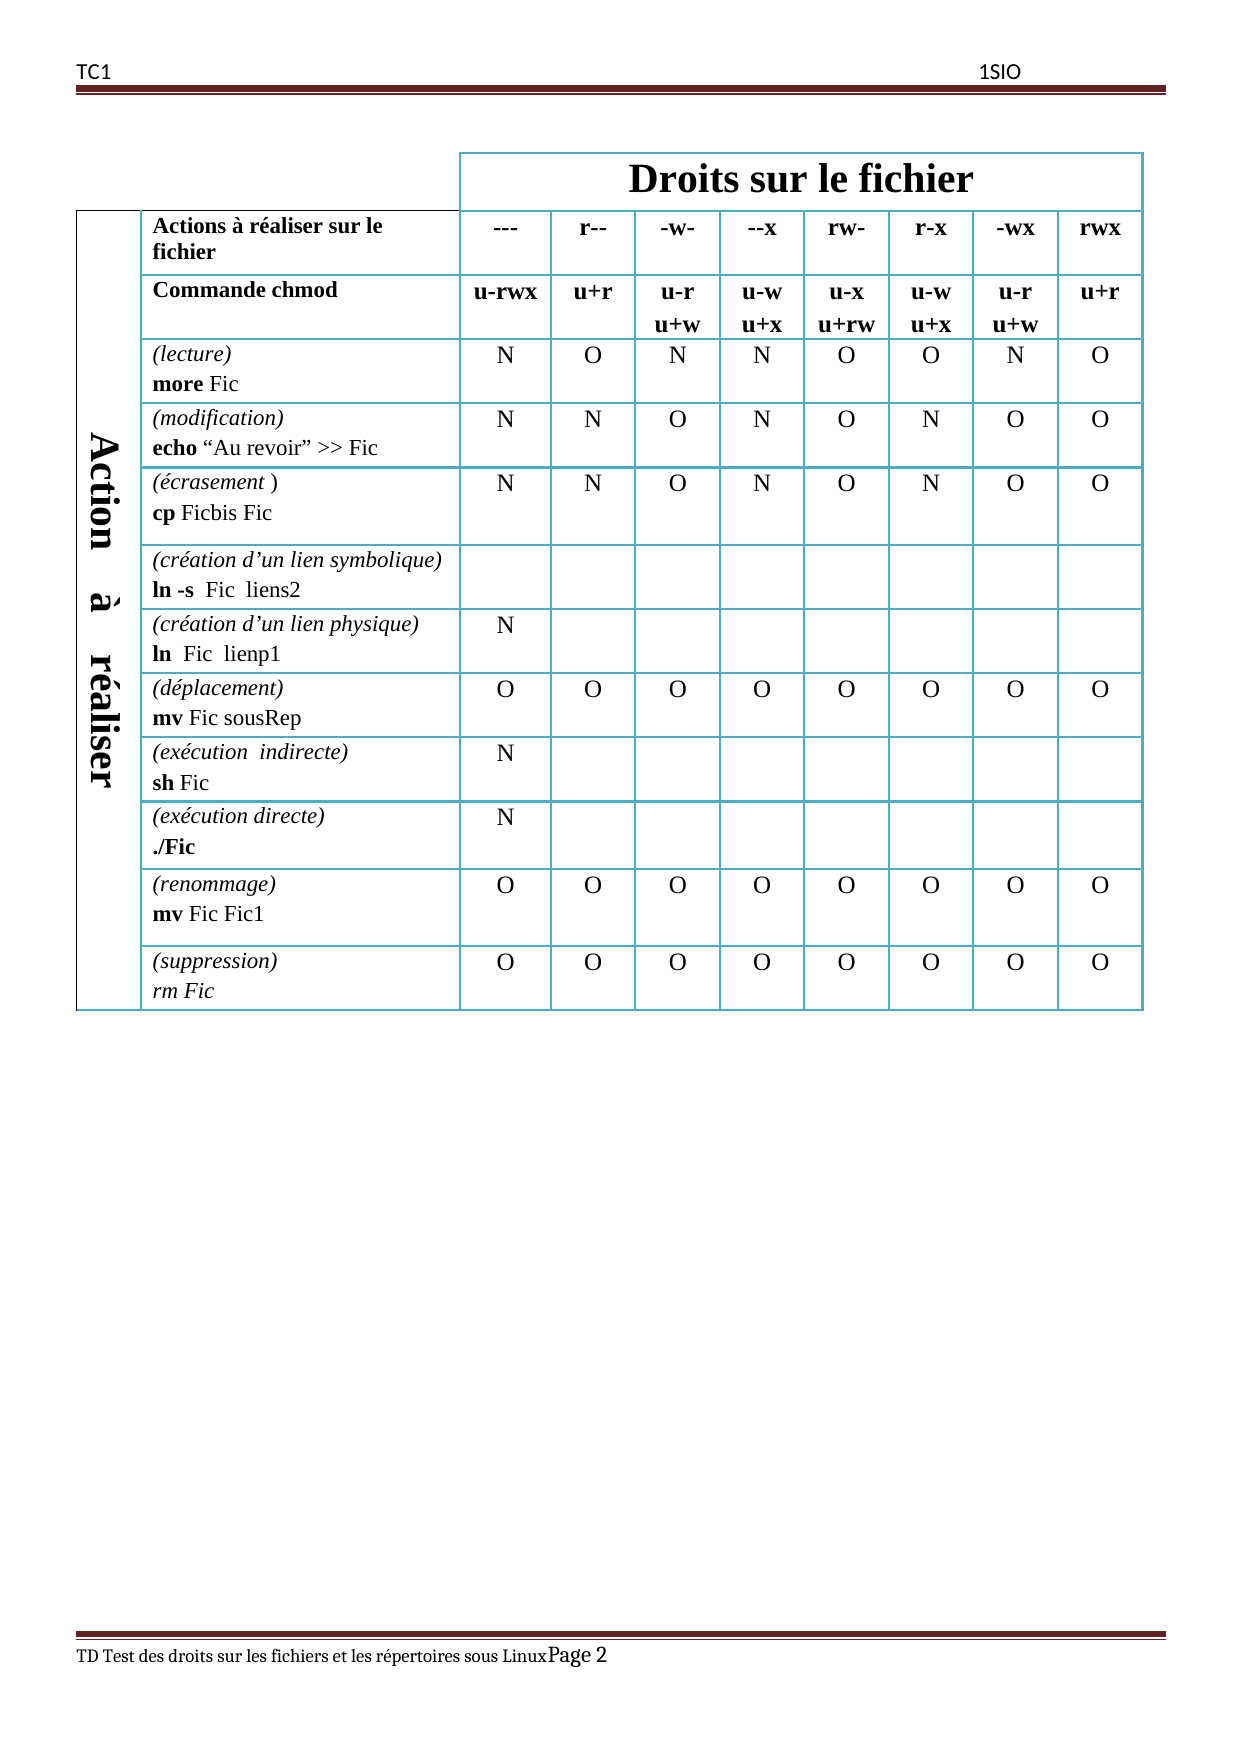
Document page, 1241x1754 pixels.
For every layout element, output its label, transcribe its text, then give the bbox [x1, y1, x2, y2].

table_cell O [636, 469, 719, 544]
table_cell u-r u+w [974, 276, 1057, 338]
table_cell --x [721, 212, 803, 274]
table_cell N [461, 469, 550, 544]
table_cell [974, 546, 1057, 608]
table_cell O [1059, 469, 1141, 544]
table_cell O [1059, 674, 1141, 736]
table_cell (écrasement ) cp Ficbis Fic [142, 469, 459, 544]
table_cell [721, 738, 803, 800]
table_header [141, 152, 459, 210]
table_cell O [636, 870, 719, 945]
table_cell u+r [552, 276, 634, 338]
table_cell N [974, 340, 1057, 402]
table_cell u-w u+x [890, 276, 972, 338]
table_cell [890, 803, 972, 868]
table_cell u-x u+rw [805, 276, 888, 338]
table_cell N [636, 340, 719, 402]
table_cell [805, 803, 888, 868]
table_header [76, 152, 141, 210]
table_cell O [805, 404, 888, 466]
table_cell N [461, 610, 550, 672]
table_cell [552, 738, 634, 800]
table_cell O [1059, 947, 1141, 1009]
table_cell [1059, 610, 1141, 672]
table_cell O [890, 340, 972, 402]
table_cell O [721, 870, 803, 945]
table_cell [974, 610, 1057, 672]
table_cell (exécution indirecte) sh Fic [142, 738, 459, 800]
table_cell u-w u+x [721, 276, 803, 338]
table_cell [890, 610, 972, 672]
table_cell [636, 546, 719, 608]
table_cell [636, 610, 719, 672]
table_cell [974, 738, 1057, 800]
table_cell O [721, 947, 803, 1009]
table_cell [1059, 738, 1141, 800]
table_cell N [552, 404, 634, 466]
table_cell [805, 610, 888, 672]
table_cell r-x [890, 212, 972, 274]
table_cell rwx [1059, 212, 1141, 274]
table_cell N [552, 469, 634, 544]
table_cell [890, 738, 972, 800]
table_cell O [552, 674, 634, 736]
table_cell u-r u+w [636, 276, 719, 338]
table_cell (création d’un lien symbolique) ln -s Fic liens2 [142, 546, 459, 608]
table_header Droits sur le fichier [461, 154, 1141, 210]
table_cell Action à réaliser [77, 211, 140, 1009]
table_cell N [721, 404, 803, 466]
table_cell (suppression) rm Fic [142, 947, 459, 1009]
table_cell N [461, 340, 550, 402]
table_cell N [721, 469, 803, 544]
table_cell O [805, 947, 888, 1009]
table_cell N [461, 738, 550, 800]
table_cell -w- [636, 212, 719, 274]
table_cell [552, 803, 634, 868]
table_cell (lecture) more Fic [142, 340, 459, 402]
table_cell [552, 610, 634, 672]
table_cell O [890, 947, 972, 1009]
table_cell [721, 803, 803, 868]
table_cell O [721, 674, 803, 736]
table_cell [636, 803, 719, 868]
table_cell O [1059, 404, 1141, 466]
table_cell [805, 546, 888, 608]
table_cell [805, 738, 888, 800]
table_cell O [552, 870, 634, 945]
table_cell rw- [805, 212, 888, 274]
table_cell --- [461, 212, 550, 274]
table_cell O [974, 404, 1057, 466]
table_cell -wx [974, 212, 1057, 274]
table_cell O [974, 870, 1057, 945]
table_cell O [1059, 870, 1141, 945]
table_cell O [974, 674, 1057, 736]
table_cell O [890, 674, 972, 736]
table_cell (exécution directe) ./Fic [142, 803, 459, 868]
table_cell O [552, 340, 634, 402]
table_cell O [890, 870, 972, 945]
table_cell N [461, 404, 550, 466]
table_cell u+r [1059, 276, 1141, 338]
table_cell [721, 546, 803, 608]
table_cell (création d’un lien physique) ln Fic lienp1 [142, 610, 459, 672]
table_cell O [805, 674, 888, 736]
table_cell [636, 738, 719, 800]
table_cell O [461, 870, 550, 945]
table_cell [721, 610, 803, 672]
table_cell r-- [552, 212, 634, 274]
table_cell O [461, 947, 550, 1009]
table_cell [552, 546, 634, 608]
table_cell N [890, 404, 972, 466]
table_cell O [636, 947, 719, 1009]
table_cell (modification) echo “Au revoir” >> Fic [142, 404, 459, 466]
table_cell [974, 803, 1057, 868]
table_cell O [636, 404, 719, 466]
table_cell [1059, 803, 1141, 868]
table_cell u-rwx [461, 276, 550, 338]
table_cell O [805, 870, 888, 945]
table_cell [890, 546, 972, 608]
table_cell (renommage) mv Fic Fic1 [142, 870, 459, 945]
table_cell O [1059, 340, 1141, 402]
table_cell N [721, 340, 803, 402]
table_cell O [805, 469, 888, 544]
table_cell [461, 546, 550, 608]
table_cell O [974, 469, 1057, 544]
table_cell O [805, 340, 888, 402]
table_cell O [552, 947, 634, 1009]
table_cell N [890, 469, 972, 544]
table_cell [1059, 546, 1141, 608]
table_cell (déplacement) mv Fic sousRep [142, 674, 459, 736]
table_cell O [974, 947, 1057, 1009]
table_cell N [461, 803, 550, 868]
table_cell O [461, 674, 550, 736]
table_cell Actions à réaliser sur le fichier [142, 211, 459, 274]
table_cell Commande chmod [142, 276, 459, 338]
table_cell O [636, 674, 719, 736]
